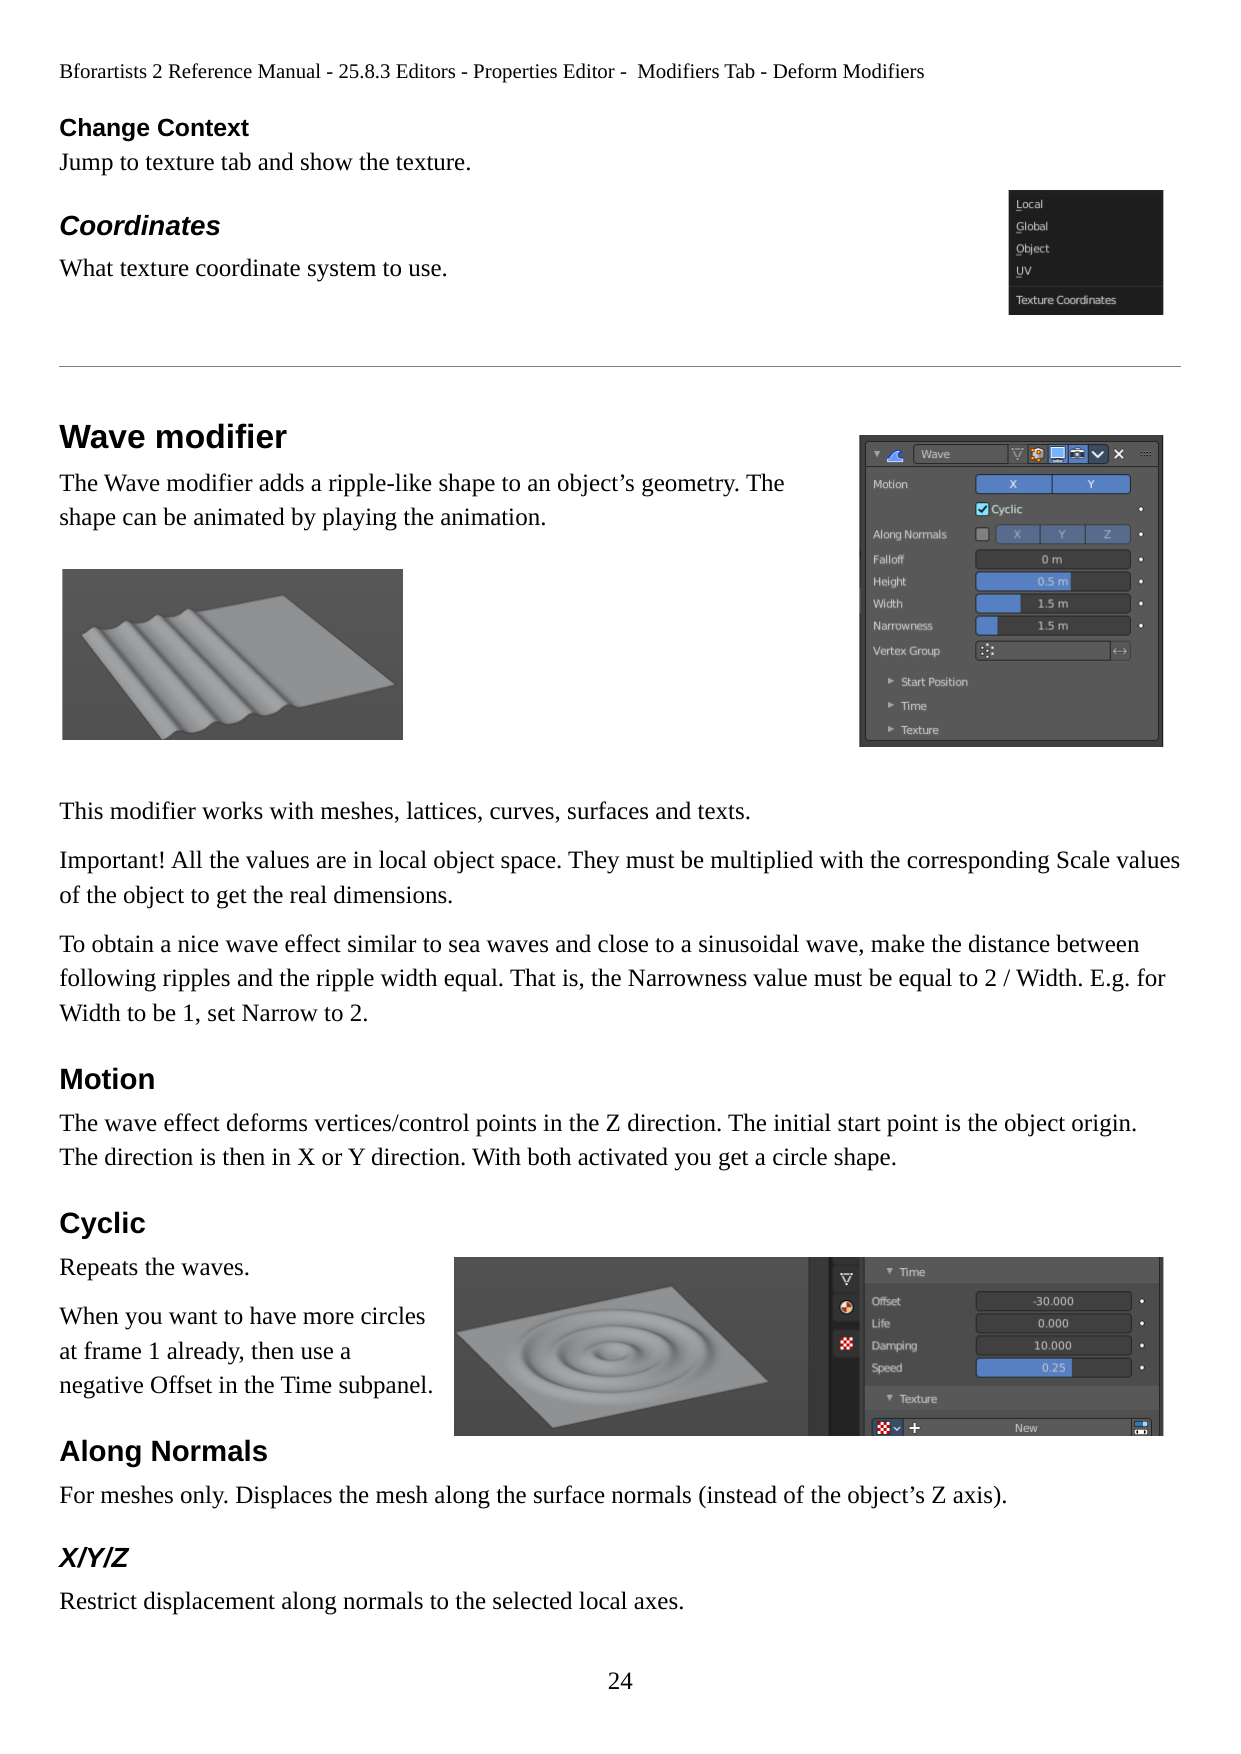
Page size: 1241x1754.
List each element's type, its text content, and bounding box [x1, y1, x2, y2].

subtitle [1164, 209, 1181, 241]
subtitle Change Context [59, 113, 1181, 141]
text The wave effect deforms vertices/control points in the Z direction. The initial start point is the object origin. The direction is then in X or Y direction. With both activated you get a circle shape. [59, 1108, 1181, 1171]
subtitle Motion [59, 1062, 1181, 1095]
text Jump to texture tab and show the texture. [59, 147, 1181, 176]
text To obtain a nice wave effect similar to sea waves and close to a sinusoidal wave, make the distance between following ripples and the ripple width equal. That is, the Narrowness value must be equal to 2 / Width. E.g. for Width to be 1, set Narrow to 2. [59, 929, 1181, 1027]
text When you want to have more circles at frame 1 already, then use a negative Offset in the Time subpanel. [59, 1301, 454, 1399]
picture [859, 435, 1164, 747]
text For meshes only. Displaces the mesh along the surface normals (instead of the object’s Z axis). [59, 1480, 1181, 1509]
subtitle Along Normals [59, 1434, 1181, 1468]
picture [454, 1257, 1164, 1436]
picture [62, 569, 403, 740]
text The Wave modifier adds a ripple-like shape to an object’s geometry. The shape can be animated by playing the animation. [59, 468, 859, 531]
text This modifier works with meshes, lattices, curves, surfaces and texts. [59, 796, 1181, 825]
text Restrict displacement along normals to the selected local axes. [59, 1586, 1181, 1615]
text Important! All the values are in local object space. They must be multiplied with the corresponding Scale values of the object to get the real dimensions. [59, 846, 1181, 909]
text Repeats the waves. [59, 1252, 1181, 1281]
picture [1008, 190, 1164, 315]
subtitle Wave modifier [59, 416, 1181, 455]
subtitle Coordinates [59, 209, 1008, 241]
subtitle X/Y/Z [59, 1542, 1181, 1574]
text What texture coordinate system to use. [59, 253, 1008, 282]
subtitle Cyclic [59, 1206, 1181, 1240]
